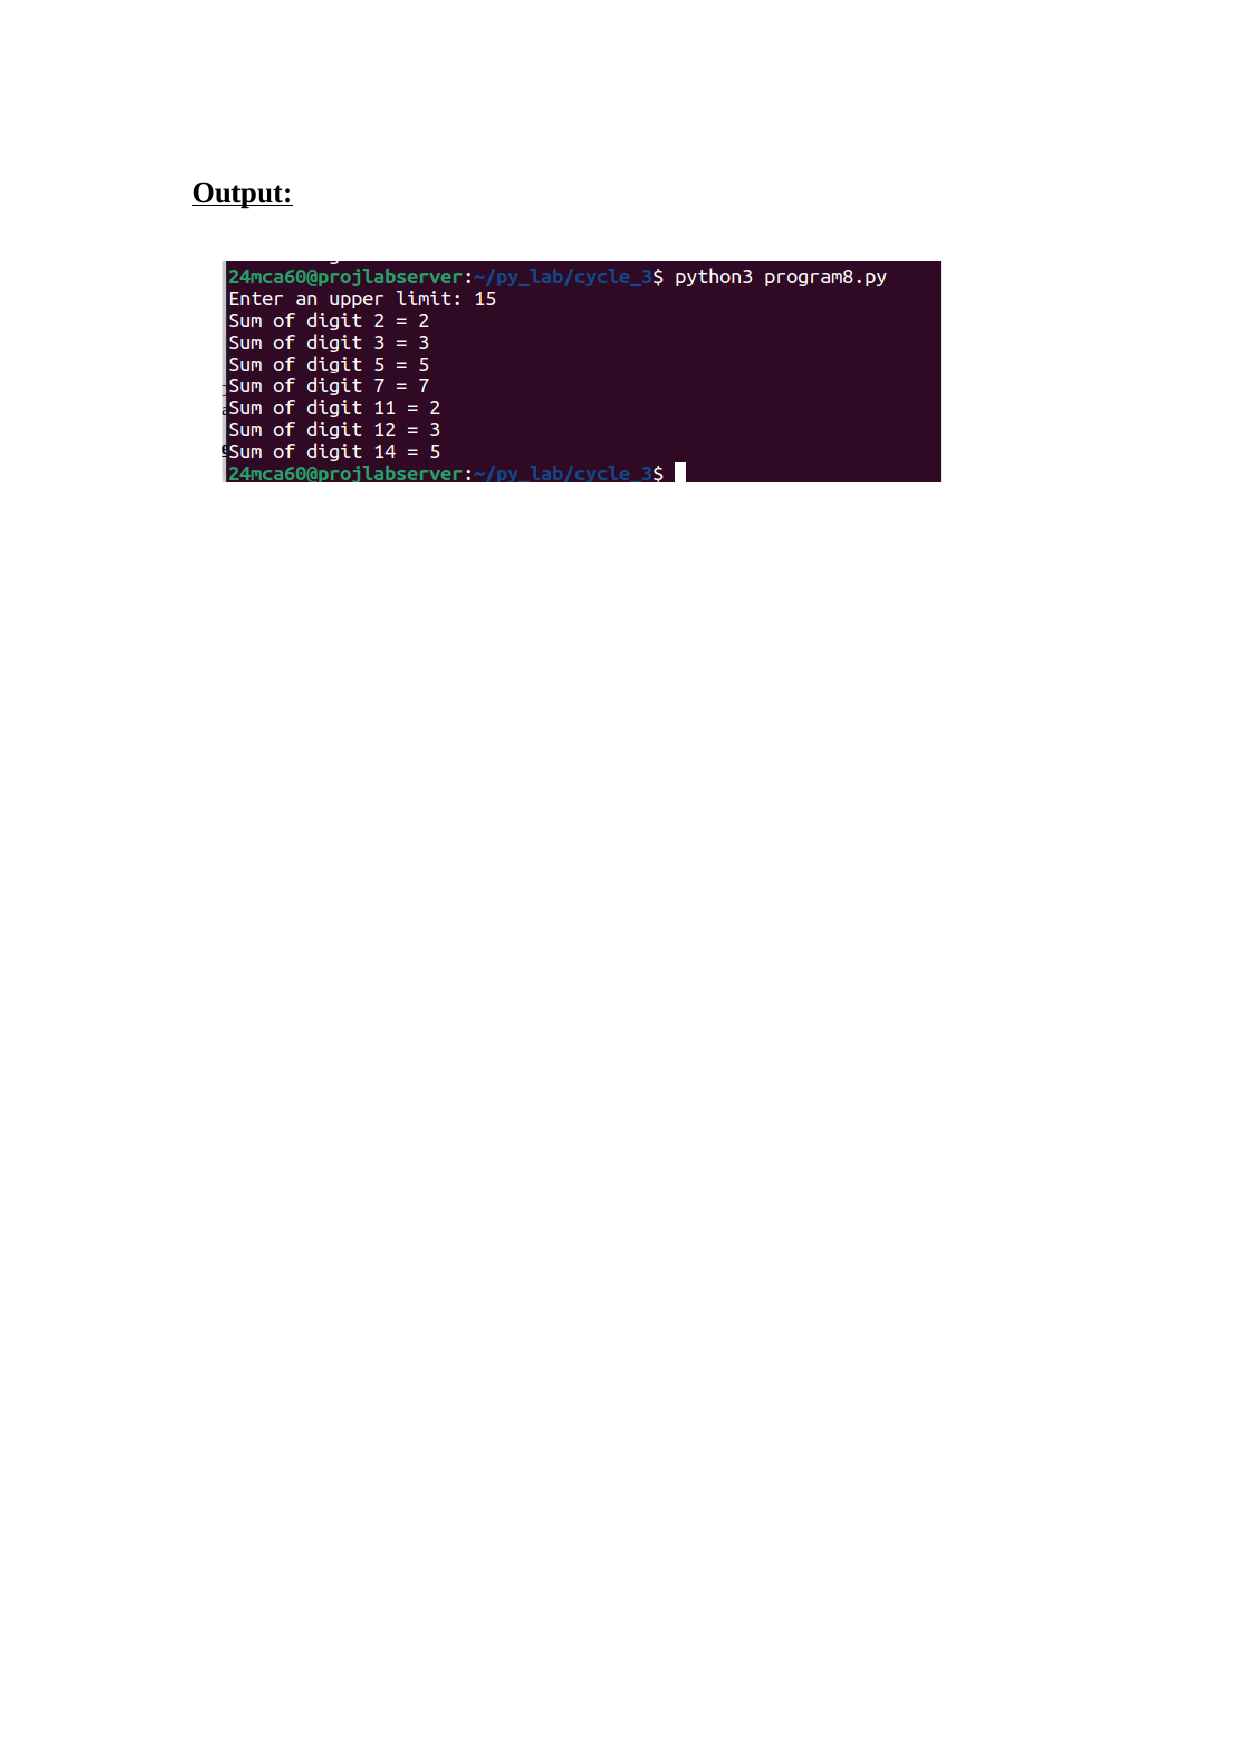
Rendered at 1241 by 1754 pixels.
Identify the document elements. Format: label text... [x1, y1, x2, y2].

picture [222, 261, 942, 482]
text Output: [118, 176, 1122, 209]
